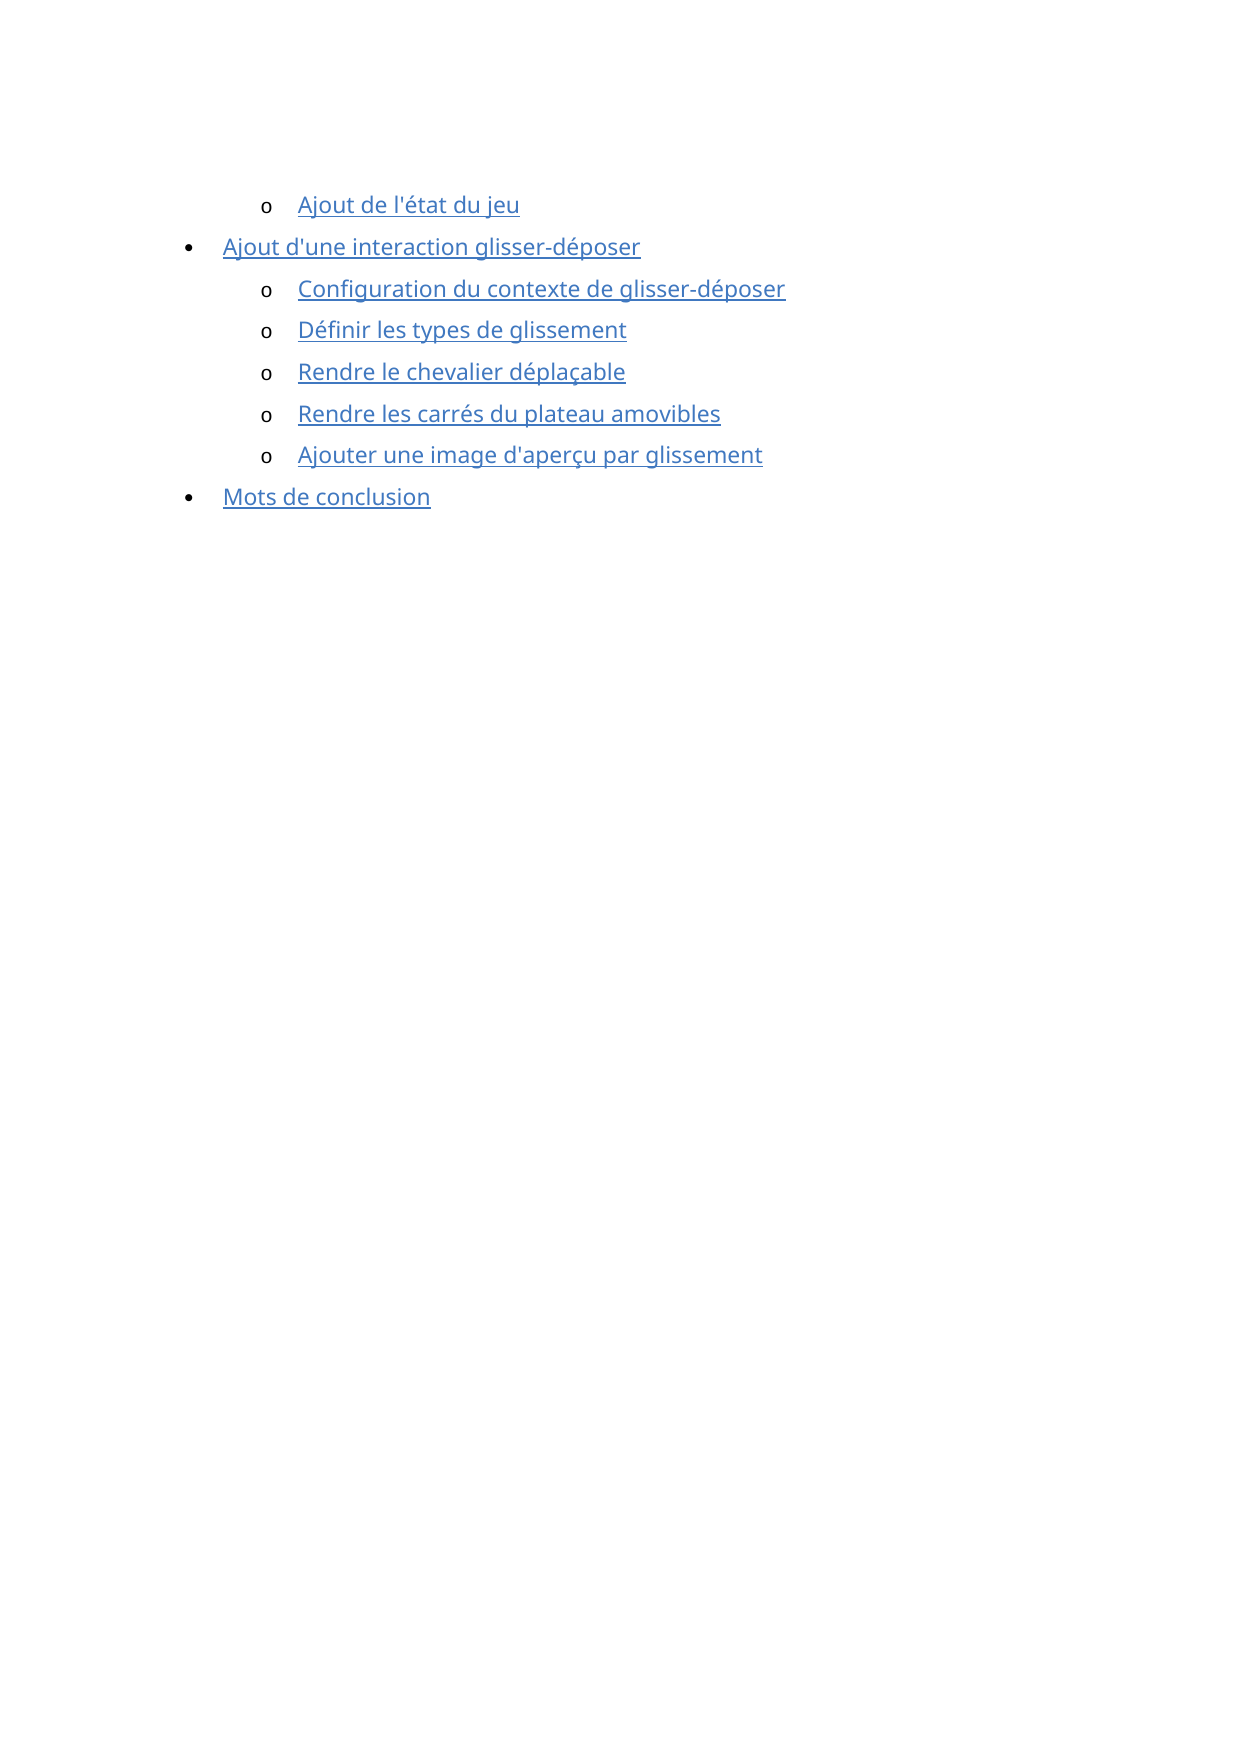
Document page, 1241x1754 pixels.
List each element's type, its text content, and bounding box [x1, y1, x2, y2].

list Mots de conclusion [185, 481, 1093, 512]
list Configuration du contexte de glisser-déposer [260, 273, 1093, 304]
list Ajout de l'état du jeu [260, 189, 1093, 221]
list Définir les types de glissement [260, 314, 1093, 346]
list Ajouter une image d'aperçu par glissement [260, 439, 1093, 471]
list Rendre les carrés du plateau amovibles [260, 398, 1093, 429]
list Rendre le chevalier déplaçable [260, 356, 1093, 387]
list Ajout d'une interaction glisser-déposer [185, 231, 1093, 262]
